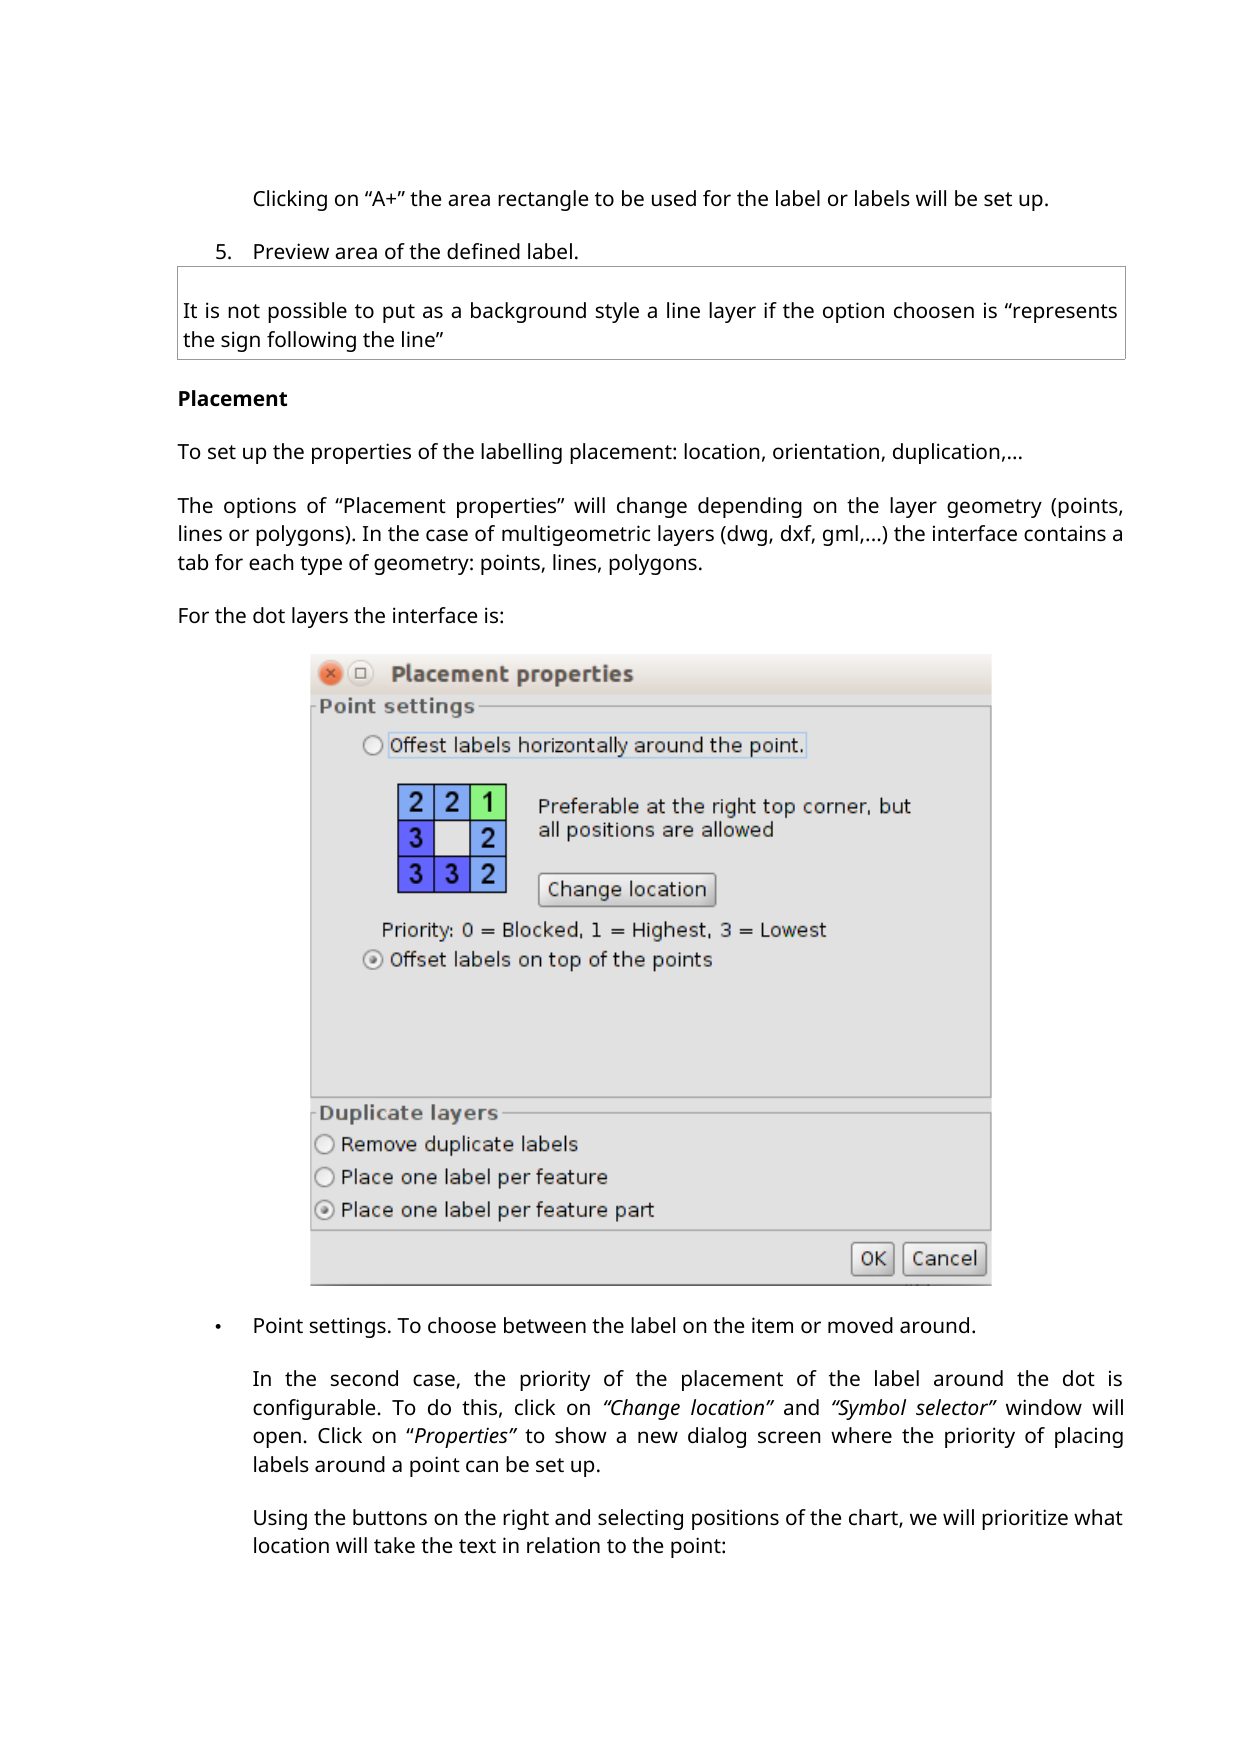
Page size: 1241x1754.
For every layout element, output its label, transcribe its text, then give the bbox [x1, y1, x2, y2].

list In the second case, the priority of the placement of the label around the dot is configurable. To do this, click on “Change location” and “Symbol selector” window will open. Click on “Properties” to show a new dialog screen where the priority of placing labels around a point can be set up. [215, 1364, 1125, 1478]
text Placement [177, 384, 1125, 412]
table_header It is not possible to put as a background style a line layer if the option choosen is “represents the sign following the line” [178, 267, 1125, 359]
list Using the buttons on the right and selecting positions of the chart, we will prioritize what location will take the text in relation to the point: [215, 1503, 1125, 1560]
text For the dot layers the interface is: [177, 601, 1125, 630]
text To set up the properties of the labelling placement: location, orientation, duplication,... [177, 437, 1125, 466]
picture [310, 654, 992, 1286]
list Point settings. To choose between the label on the item or moved around. [215, 1311, 1125, 1339]
list Clicking on “A+” the area rectangle to be used for the label or labels will be set up. [215, 184, 1125, 212]
text The options of “Placement properties” will change depending on the layer geometry (points, lines or polygons). In the case of multigeometric layers (dwg, dxf, gml,...) the interface contains a tab for each type of geometry: points, lines, polygons. [177, 491, 1125, 576]
list Preview area of the defined label. [215, 237, 1125, 266]
